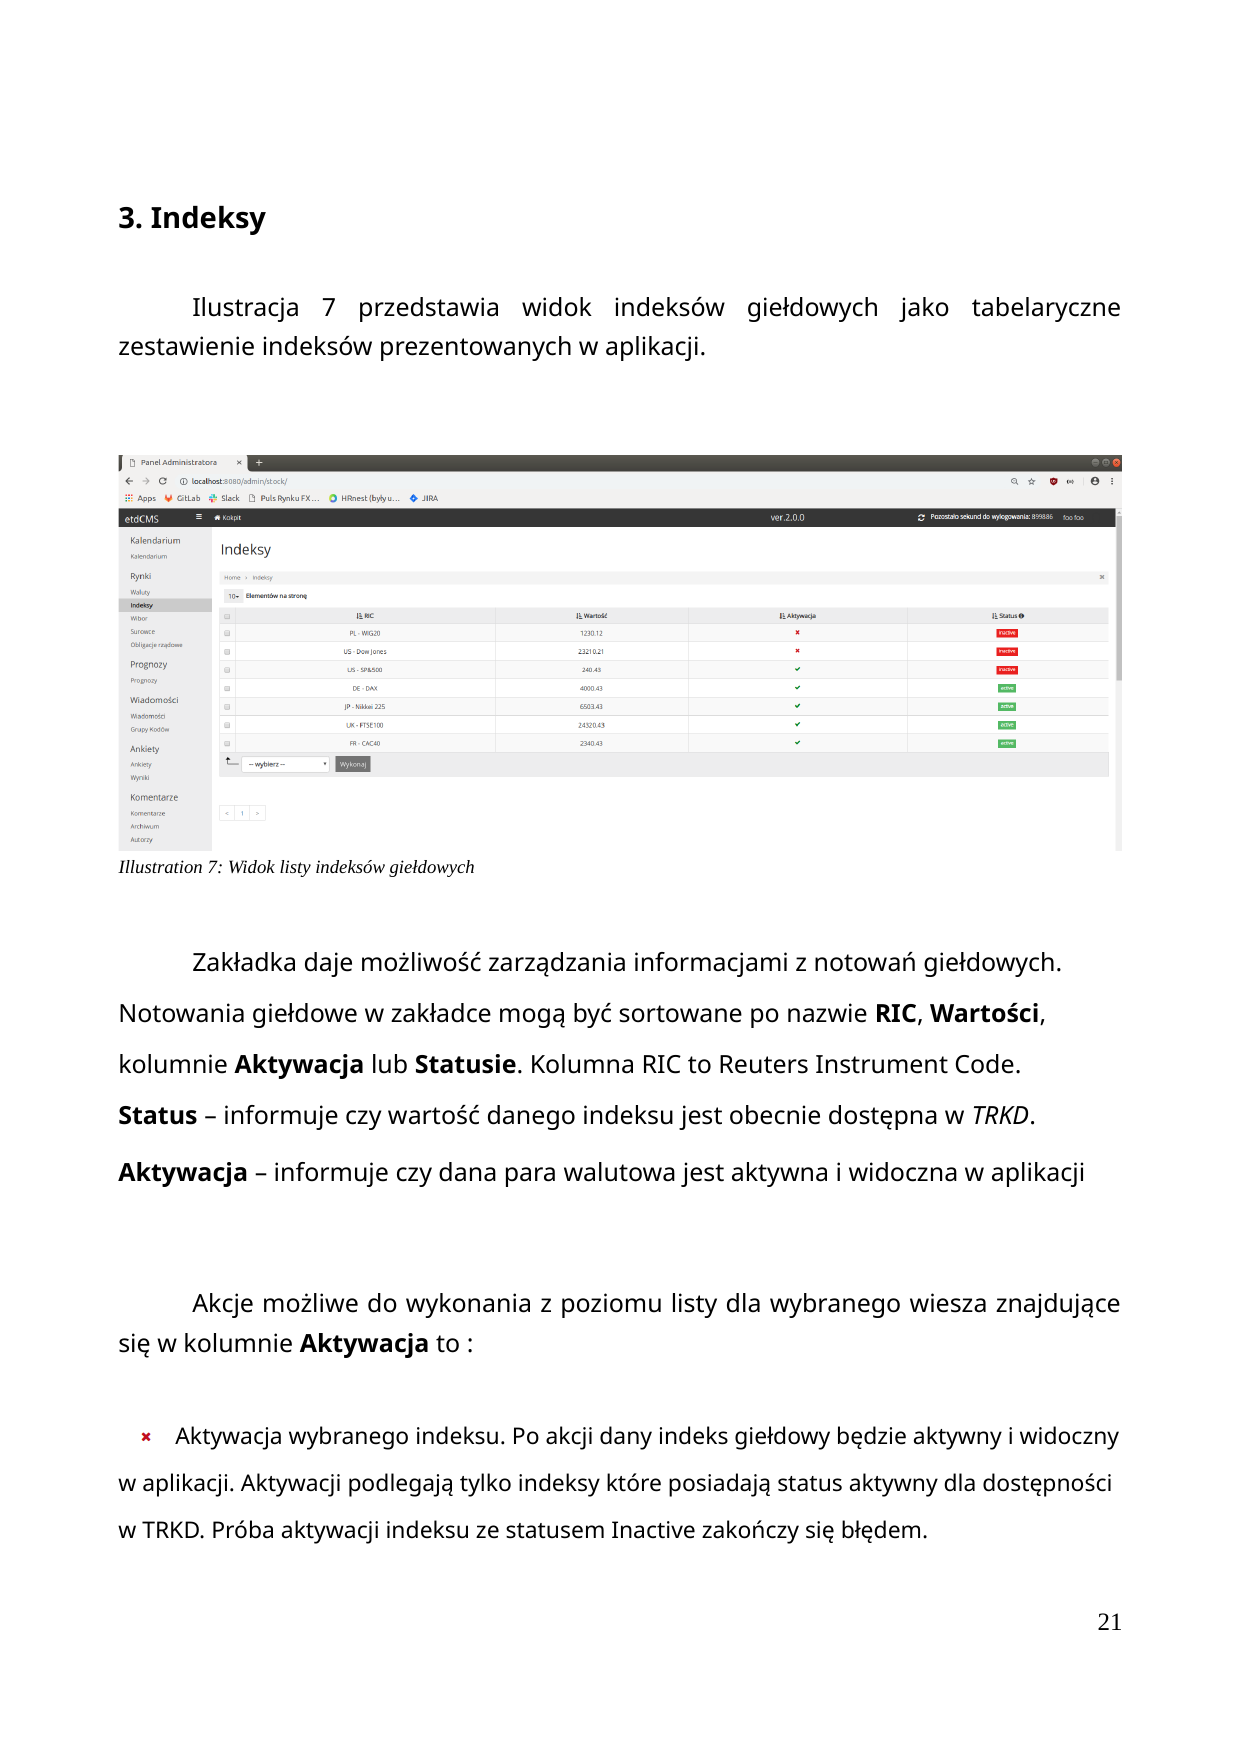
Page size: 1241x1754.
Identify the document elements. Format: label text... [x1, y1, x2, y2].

subtitle 3. Indeksy [118, 197, 1122, 237]
text Zakładka daje możliwość zarządzania informacjami z notowań giełdowych. Notowania giełdowe w zakładce mogą być sortowane po nazwie RIC, Wartości, kolumnie Aktywacja lub Statusie. Kolumna RIC to Reuters Instrument Code. [118, 945, 1122, 1081]
text Status – informuje czy wartość danego indeksu jest obecnie dostępna w TRKD. [118, 1098, 1122, 1132]
text Ilustracja 7 przedstawia widok indeksów giełdowych jako tabelaryczne zestawienie indeksów prezentowanych w aplikacji. [118, 289, 1122, 363]
picture [118, 455, 1122, 851]
text Illustration 7: Widok listy indeksów giełdowych [118, 851, 1122, 877]
text Aktywacja wybranego indeksu. Po akcji dany indeks giełdowy będzie aktywny i widoczny w aplikacji. Aktywacji podlegają tylko indeksy które posiadają status aktywny dla dostępności w TRKD. Próba aktywacji indeksu ze statusem Inactive zakończy się błędem. [118, 1420, 1122, 1545]
text Aktywacja – informuje czy dana para walutowa jest aktywna i widoczna w aplikacji [118, 1155, 1122, 1189]
text Akcje możliwe do wykonania z poziomu listy dla wybranego wiesza znajdujące się w kolumnie Aktywacja to : [118, 1286, 1122, 1359]
picture [116, 1413, 175, 1461]
